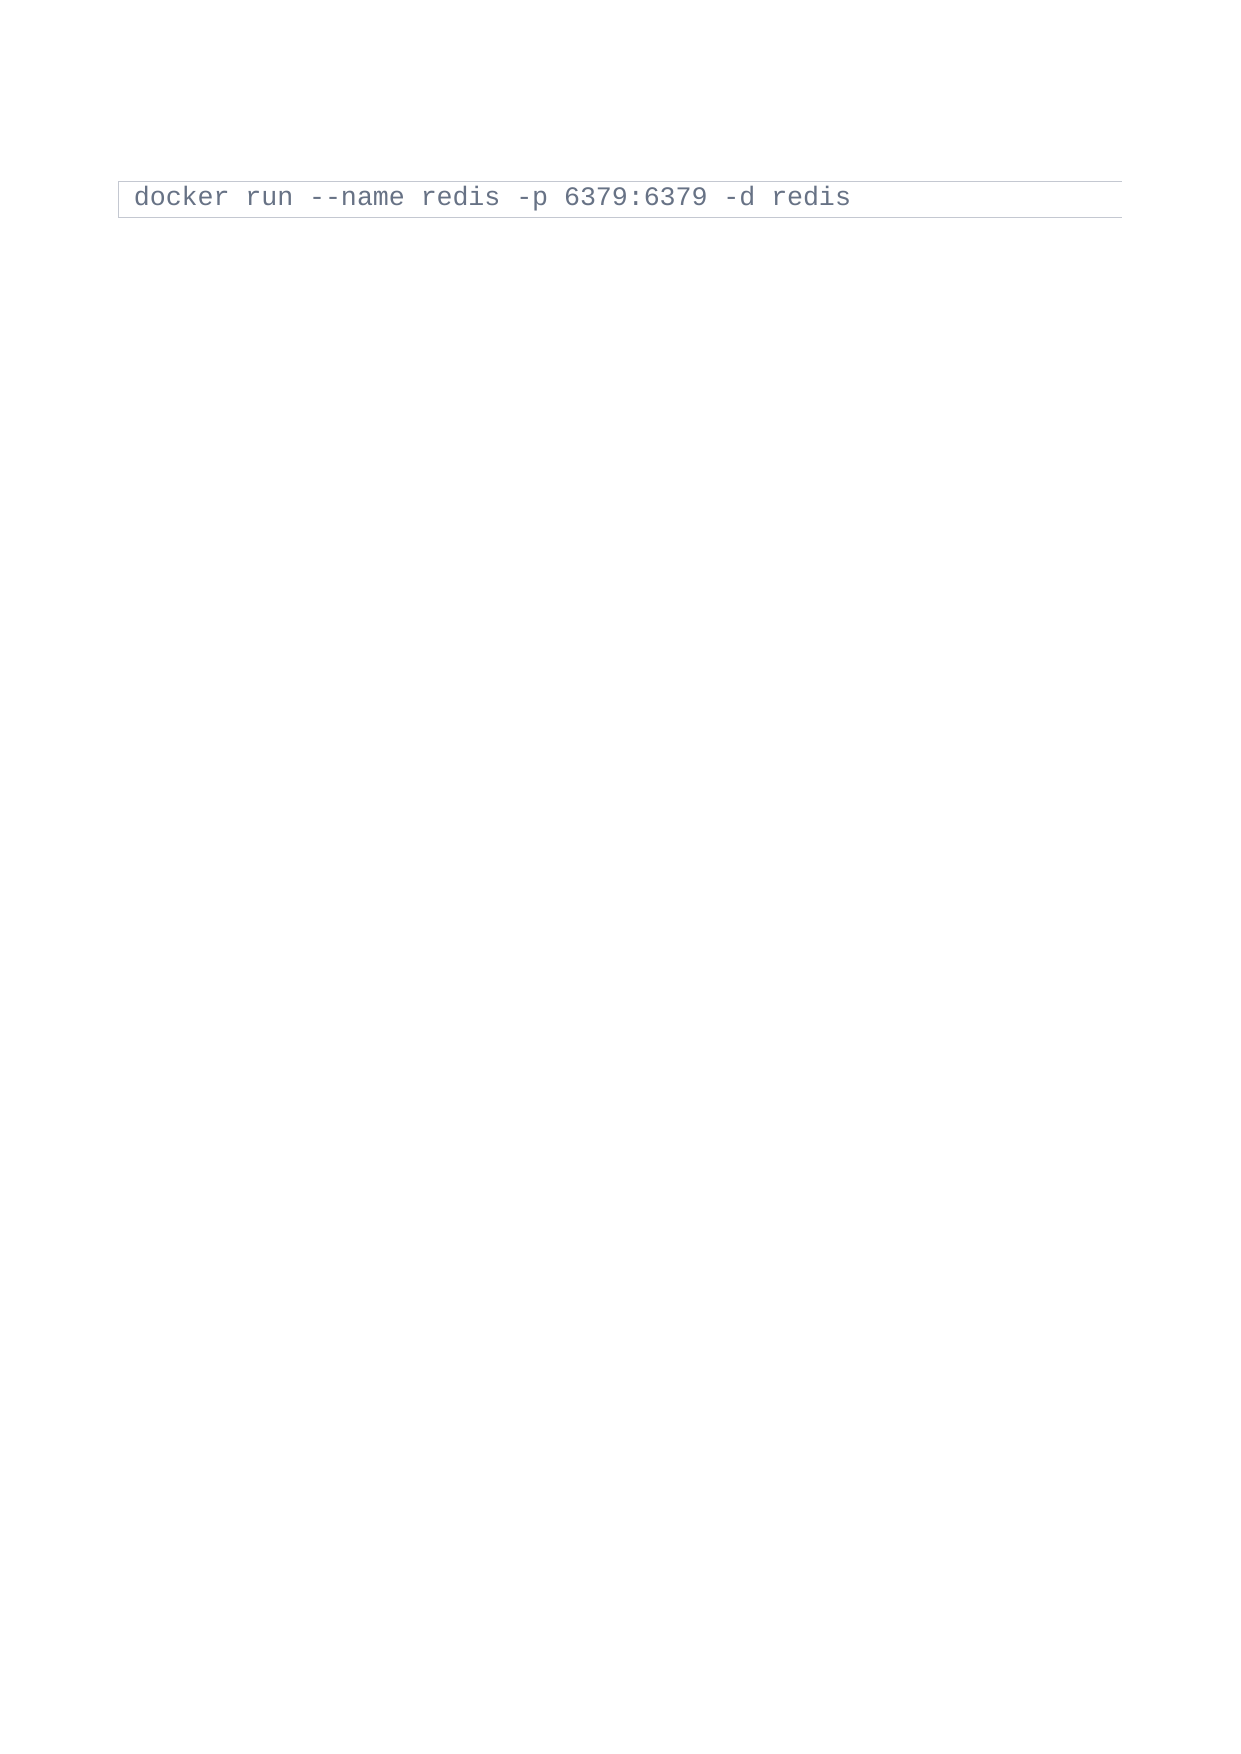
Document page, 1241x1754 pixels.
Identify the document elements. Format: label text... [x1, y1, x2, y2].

text docker run --name redis -p 6379:6379 -d redis [119, 182, 1122, 217]
